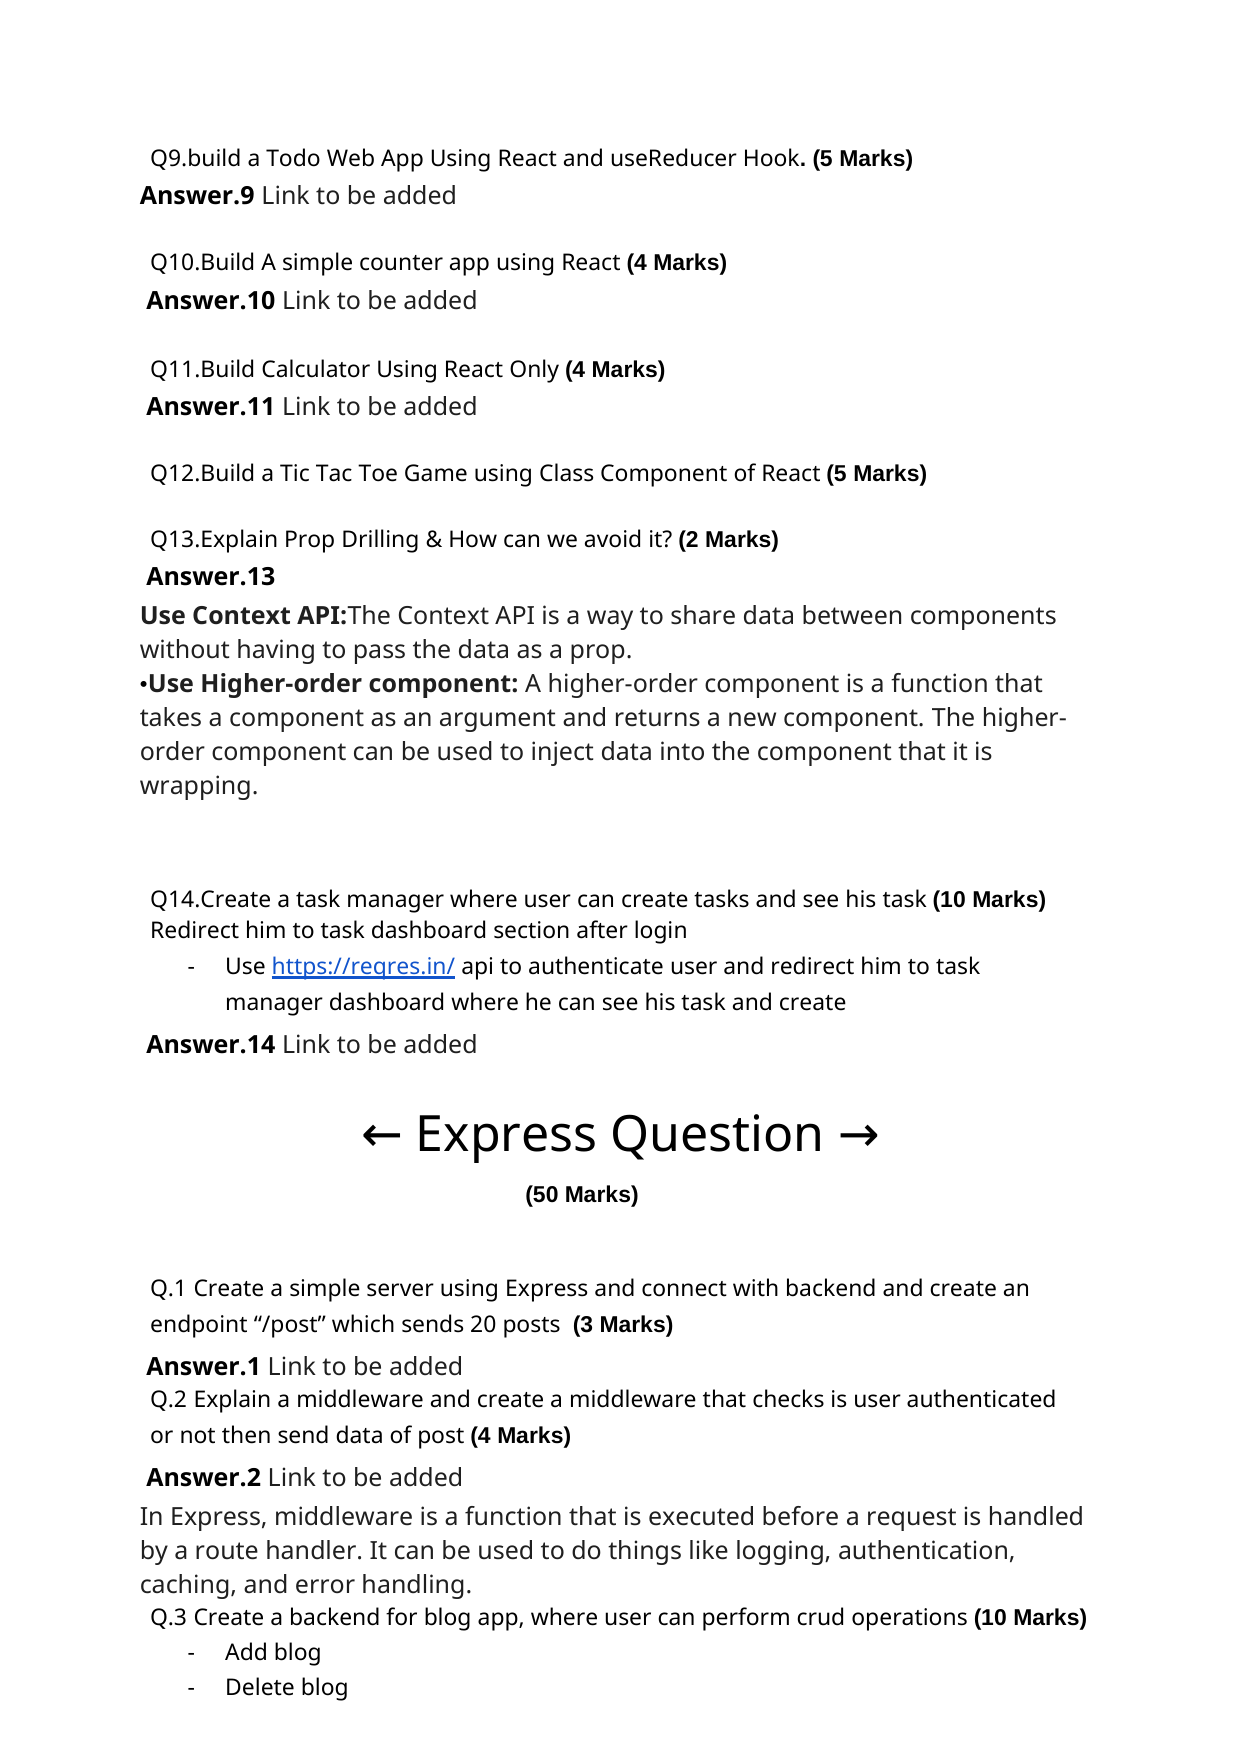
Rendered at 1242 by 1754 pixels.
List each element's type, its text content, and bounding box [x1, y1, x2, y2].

list Explain a middleware and create a middleware that checks is user authenticated or not then send data of post (4 Marks) [150, 1383, 1073, 1450]
list Create a backend for blog app, where user can perform crud operations (10 Marks) [150, 1601, 1104, 1632]
list Answer.2 Link to be added [139, 1459, 1104, 1494]
subtitle ← Express Question → [304, 1098, 936, 1166]
list Answer.11 Link to be added [139, 389, 1104, 423]
list Answer.1 Link to be added [139, 1349, 1104, 1383]
list Q9.build a Todo Web App Using React and useReducer Hook. (5 Marks) [150, 142, 1104, 173]
list Use https://reqres.in/ api to authenticate user and redirect him to task manager dashboard where he can see his task and create [187, 949, 1022, 1017]
list Delete blog [187, 1671, 1104, 1702]
list Answer.10 Link to be added [139, 282, 1104, 316]
list Q10.Build A simple counter app using React (4 Marks) [150, 246, 1104, 277]
list In Express, middleware is a function that is executed before a request is handled by a route handler. It can be used to do things like logging, authentication, caching, and error handling. [139, 1498, 1104, 1601]
list Q14.Create a task manager where user can create tasks and see his task (10 Marks) [150, 883, 1104, 914]
list Redirect him to task dashboard section after login [150, 914, 1104, 946]
list Answer.13 [139, 559, 1104, 593]
list Create a simple server using Express and connect with backend and create an endpoint “/post” which sends 20 posts (3 Marks) [150, 1272, 1086, 1339]
subtitle (50 Marks) [227, 1181, 936, 1207]
list Answer.9 Link to be added [139, 178, 1104, 212]
list Answer.14 Link to be added [139, 1026, 1104, 1060]
list Use Context API:The Context API is a way to share data between components without having to pass the data as a prop. [139, 598, 1104, 666]
list Q11.Build Calculator Using React Only (4 Marks) [150, 352, 1104, 384]
list Use Higher-order component: A higher-order component is a function that takes a component as an argument and returns a new component. The higher-order component can be used to inject data into the component that it is wrapping. [139, 666, 1104, 802]
list Q13.Explain Prop Drilling & How can we avoid it? (2 Marks) [150, 522, 1104, 554]
list Add blog [187, 1636, 1104, 1667]
list Q12.Build a Tic Tac Toe Game using Class Component of React (5 Marks) [150, 457, 1104, 488]
